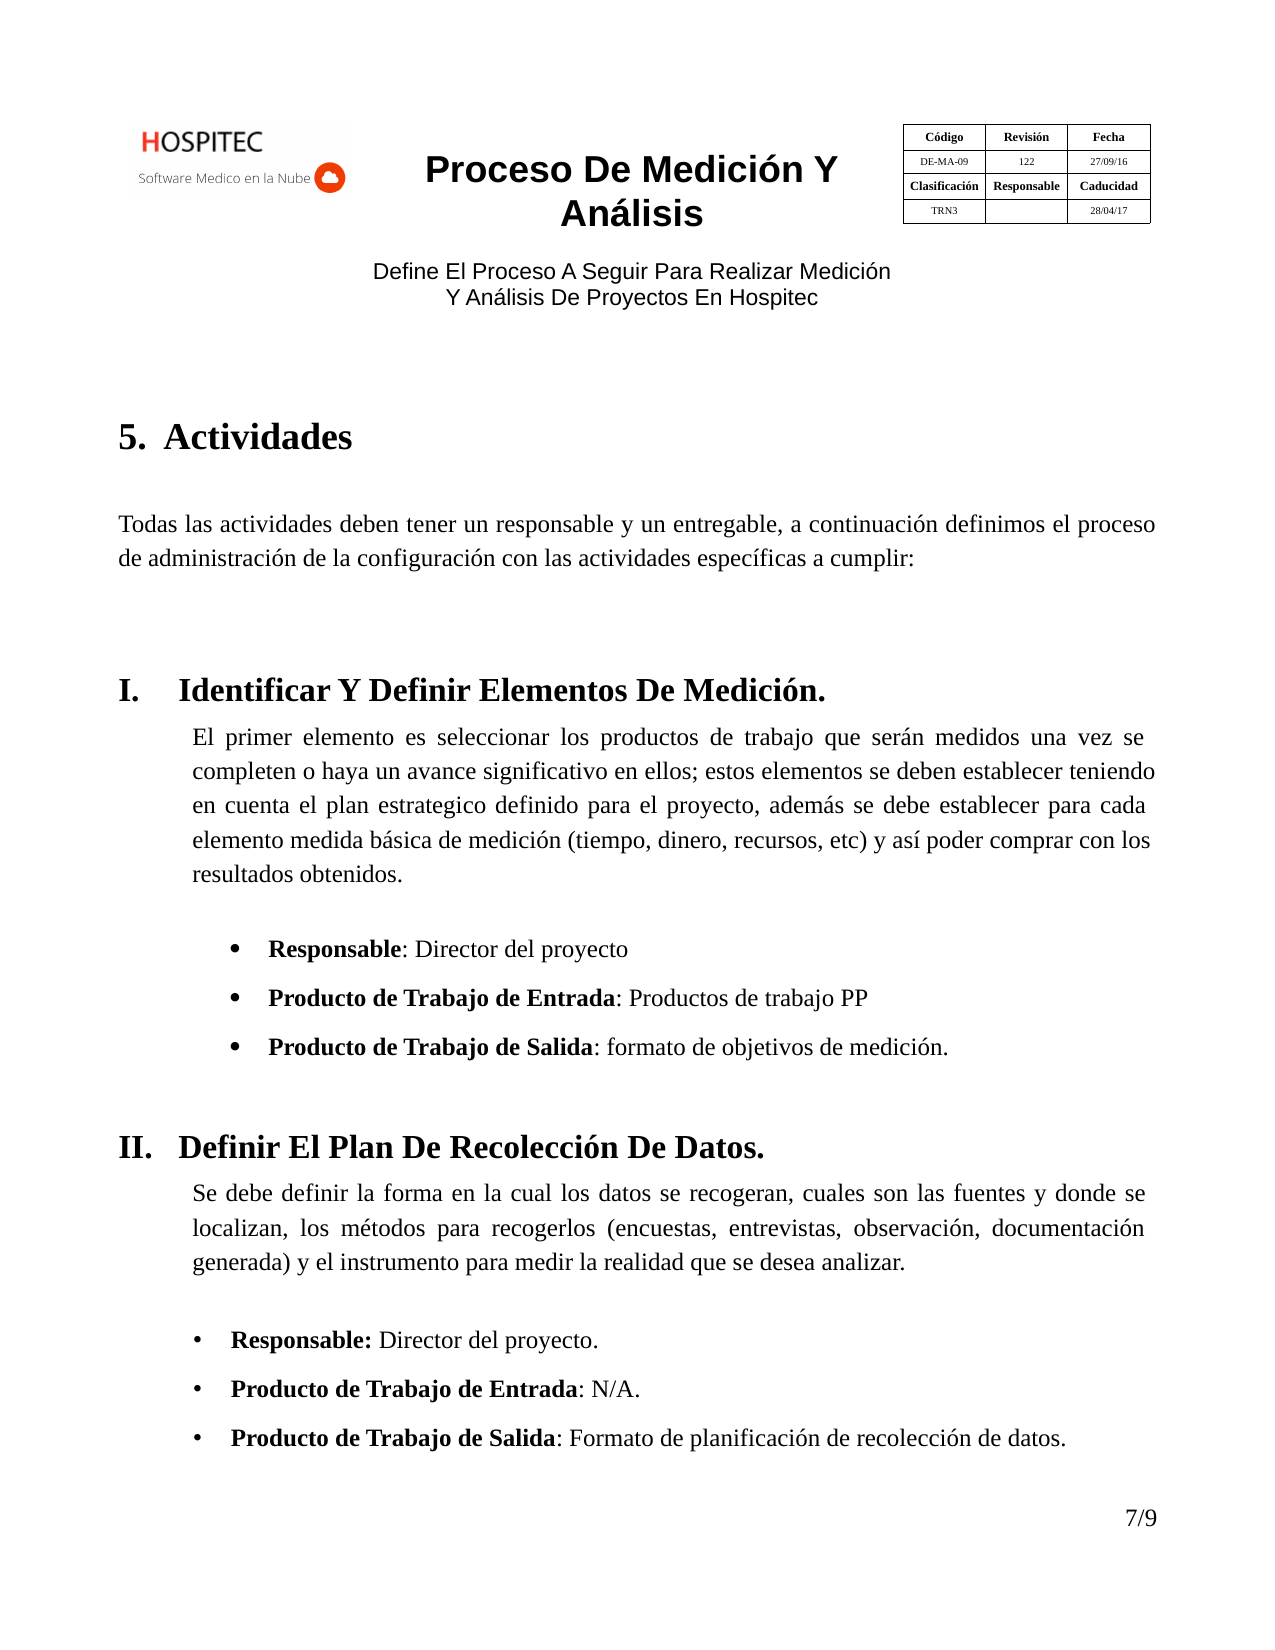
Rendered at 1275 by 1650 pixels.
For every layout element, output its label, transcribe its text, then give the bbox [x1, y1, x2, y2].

list Producto de Trabajo de Entrada: N/A. [193, 1374, 1157, 1403]
text Se debe definir la forma en la cual los datos se recogeran, cuales son las fuentes y donde se localizan, los métodos para recogerlos (encuestas, entrevistas, observación, documentación generada) y el instrumento para medir la realidad que se desea analizar. [118, 1178, 1157, 1276]
list Responsable: Director del proyecto. [193, 1325, 1157, 1354]
subtitle Identificar y definir elementos de medición. [118, 671, 1157, 709]
list Producto de Trabajo de Entrada: Productos de trabajo PP [231, 983, 1157, 1012]
list Responsable: Director del proyecto [231, 934, 1157, 963]
list Producto de Trabajo de Salida: formato de objetivos de medición. [231, 1032, 1157, 1061]
list Producto de Trabajo de Salida: Formato de planificación de recolección de datos. [193, 1423, 1157, 1452]
picture [131, 123, 353, 198]
subtitle Definir el plan de recolección de datos. [118, 1127, 1157, 1166]
text Todas las actividades deben tener un responsable y un entregable, a continuación definimos el proceso de administración de la configuración con las actividades específicas a cumplir: [118, 509, 1157, 572]
text El primer elemento es seleccionar los productos de trabajo que serán medidos una vez se completen o haya un avance significativo en ellos; estos elementos se deben establecer teniendo en cuenta el plan estrategico definido para el proyecto, además se debe establecer para cada elemento medida básica de medición (tiempo, dinero, recursos, etc) y así poder comprar con los resultados obtenidos. [118, 722, 1157, 888]
